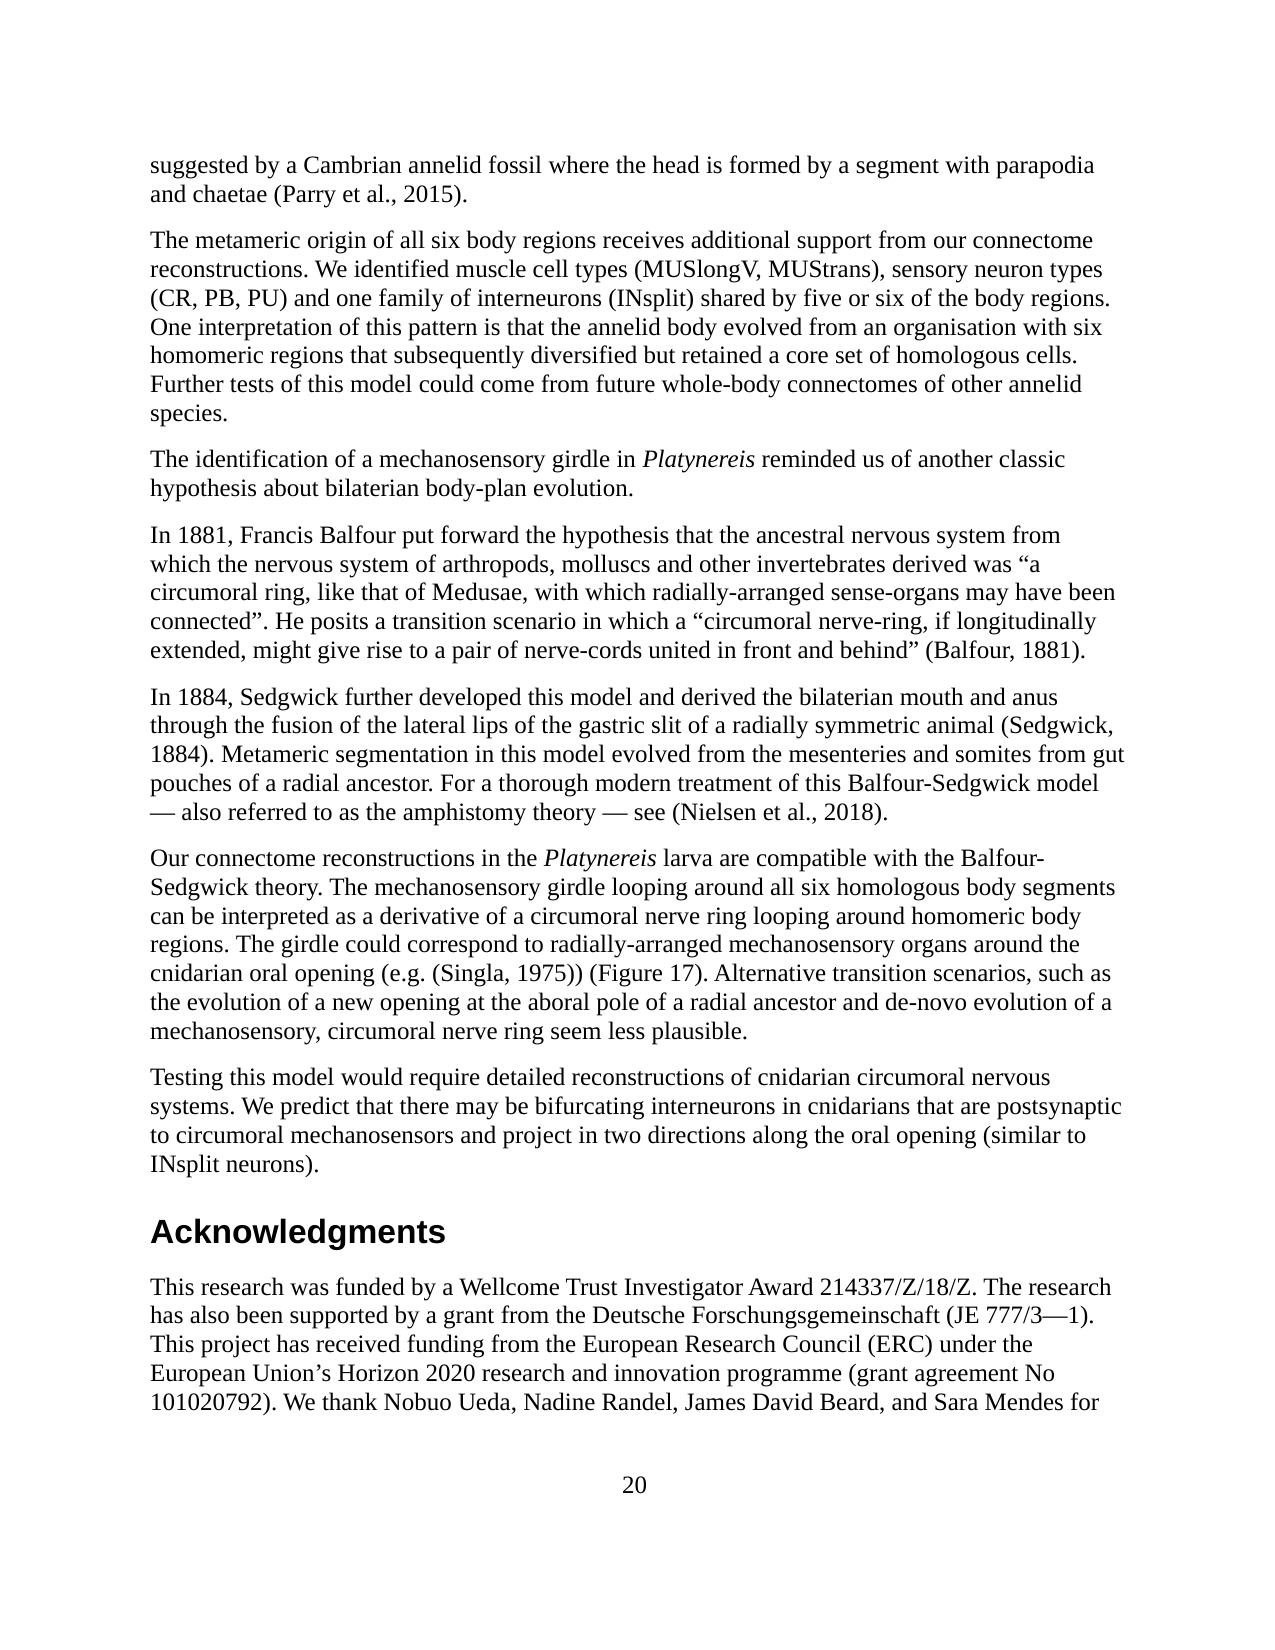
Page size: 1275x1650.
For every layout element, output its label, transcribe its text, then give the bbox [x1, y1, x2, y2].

text This research was funded by a Wellcome Trust Investigator Award 214337/Z/18/Z. The research has also been supported by a grant from the Deutsche Forschungsgemeinschaft (JE 777/3—1). This project has received funding from the European Research Council (ERC) under the European Union’s Horizon 2020 research and innovation programme (grant agreement No 101020792). We thank Nobuo Ueda, Nadine Randel, James David Beard, and Sara Mendes for [150, 1272, 1125, 1415]
subtitle Acknowledgments [150, 1211, 1125, 1250]
text The metameric origin of all six body regions receives additional support from our connectome reconstructions. We identified muscle cell types (MUSlongV, MUStrans), sensory neuron types (CR, PB, PU) and one family of interneurons (INsplit) shared by five or six of the body regions. One interpretation of this pattern is that the annelid body evolved from an organisation with six homomeric regions that subsequently diversified but retained a core set of homologous cells. Further tests of this model could come from future whole-body connectomes of other annelid species. [150, 225, 1125, 427]
text Testing this model would require detailed reconstructions of cnidarian circumoral nervous systems. We predict that there may be bifurcating interneurons in cnidarians that are postsynaptic to circumoral mechanosensors and project in two directions along the oral opening (similar to INsplit neurons). [150, 1062, 1125, 1177]
text In 1884, Sedgwick further developed this model and derived the bilaterian mouth and anus through the fusion of the lateral lips of the gastric slit of a radially symmetric animal (Sedgwick, 1884). Metameric segmentation in this model evolved from the mesenteries and somites from gut pouches of a radial ancestor. For a thorough modern treatment of this Balfour-Sedgwick model — also referred to as the amphistomy theory — see (Nielsen et al., 2018). [150, 682, 1125, 825]
text The identification of a mechanosensory girdle in Platynereis reminded us of another classic hypothesis about bilaterian body-plan evolution. [150, 444, 1125, 502]
text In 1881, Francis Balfour put forward the hypothesis that the ancestral nervous system from which the nervous system of arthropods, molluscs and other invertebrates derived was “a circumoral ring, like that of Medusae, with which radially-arranged sense-organs may have been connected”. He posits a transition scenario in which a “circumoral nerve-ring, if longitudinally extended, might give rise to a pair of nerve-cords united in front and behind” (Balfour, 1881). [150, 520, 1125, 664]
text suggested by a Cambrian annelid fossil where the head is formed by a segment with parapodia and chaetae (Parry et al., 2015). [150, 150, 1125, 207]
text Our connectome reconstructions in the Platynereis larva are compatible with the Balfour-Sedgwick theory. The mechanosensory girdle looping around all six homologous body segments can be interpreted as a derivative of a circumoral nerve ring looping around homomeric body regions. The girdle could correspond to radially-arranged mechanosensory organs around the cnidarian oral opening (e.g. (Singla, 1975)) (Figure 17). Alternative transition scenarios, such as the evolution of a new opening at the aboral pole of a radial ancestor and de-novo evolution of a mechanosensory, circumoral nerve ring seem less plausible. [150, 843, 1125, 1044]
